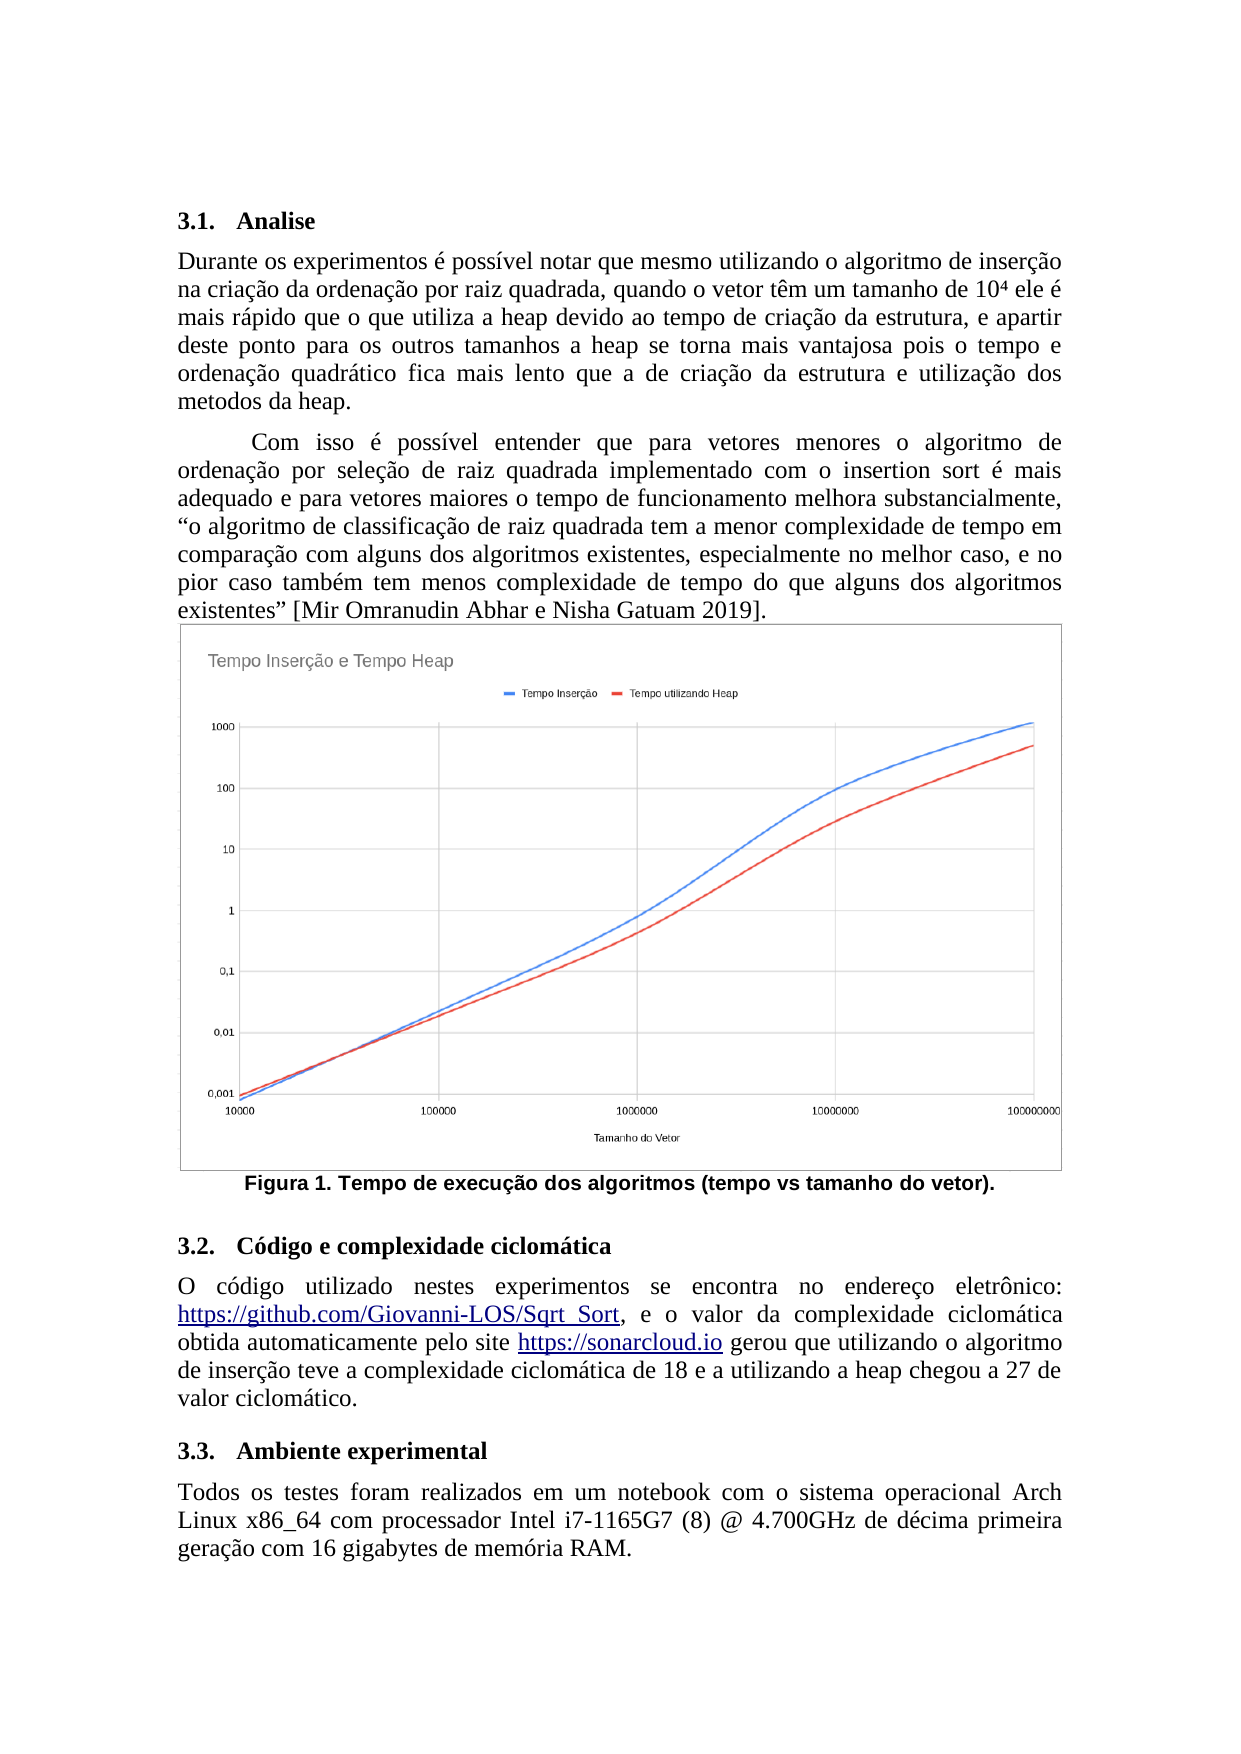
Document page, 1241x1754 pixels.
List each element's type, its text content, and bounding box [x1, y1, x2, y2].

text Durante os experimentos é possível notar que mesmo utilizando o algoritmo de inserção na criação da ordenação por raiz quadrada, quando o vetor têm um tamanho de 10⁴ ele é mais rápido que o que utiliza a heap devido ao tempo de criação da estrutura, e apartir deste ponto para os outros tamanhos a heap se torna mais vantajosa pois o tempo e ordenação quadrático fica mais lento que a de criação da estrutura e utilização dos metodos da heap. [177, 247, 1063, 415]
text O código utilizado nestes experimentos se encontra no endereço eletrônico: https://github.com/Giovanni-LOS/Sqrt_Sort, e o valor da complexidade ciclomática obtida automaticamente pelo site https://sonarcloud.io gerou que utilizando o algoritmo de inserção teve a complexidade ciclomática de 18 e a utilizando a heap chegou a 27 de valor ciclomático. [177, 1272, 1063, 1412]
title Código e complexidade ciclomática [177, 1232, 1063, 1260]
picture [177, 623, 1063, 1172]
text Com isso é possível entender que para vetores menores o algoritmo de ordenação por seleção de raiz quadrada implementado com o insertion sort é mais adequado e para vetores maiores o tempo de funcionamento melhora substancialmente, “o algoritmo de classificação de raiz quadrada tem a menor complexidade de tempo em comparação com alguns dos algoritmos existentes, especialmente no melhor caso, e no pior caso também tem menos complexidade de tempo do que alguns dos algoritmos existentes” [Mir Omranudin Abhar e Nisha Gatuam 2019]. [177, 428, 1063, 623]
text Todos os testes foram realizados em um notebook com o sistema operacional Arch Linux x86_64 com processador Intel i7-1165G7 (8) @ 4.700GHz de décima primeira geração com 16 gigabytes de memória RAM. [177, 1478, 1063, 1562]
title Analise [177, 207, 1063, 235]
text Figura 1. Tempo de execução dos algoritmos (tempo vs tamanho do vetor). [224, 1172, 1016, 1195]
title Ambiente experimental [177, 1437, 1063, 1465]
